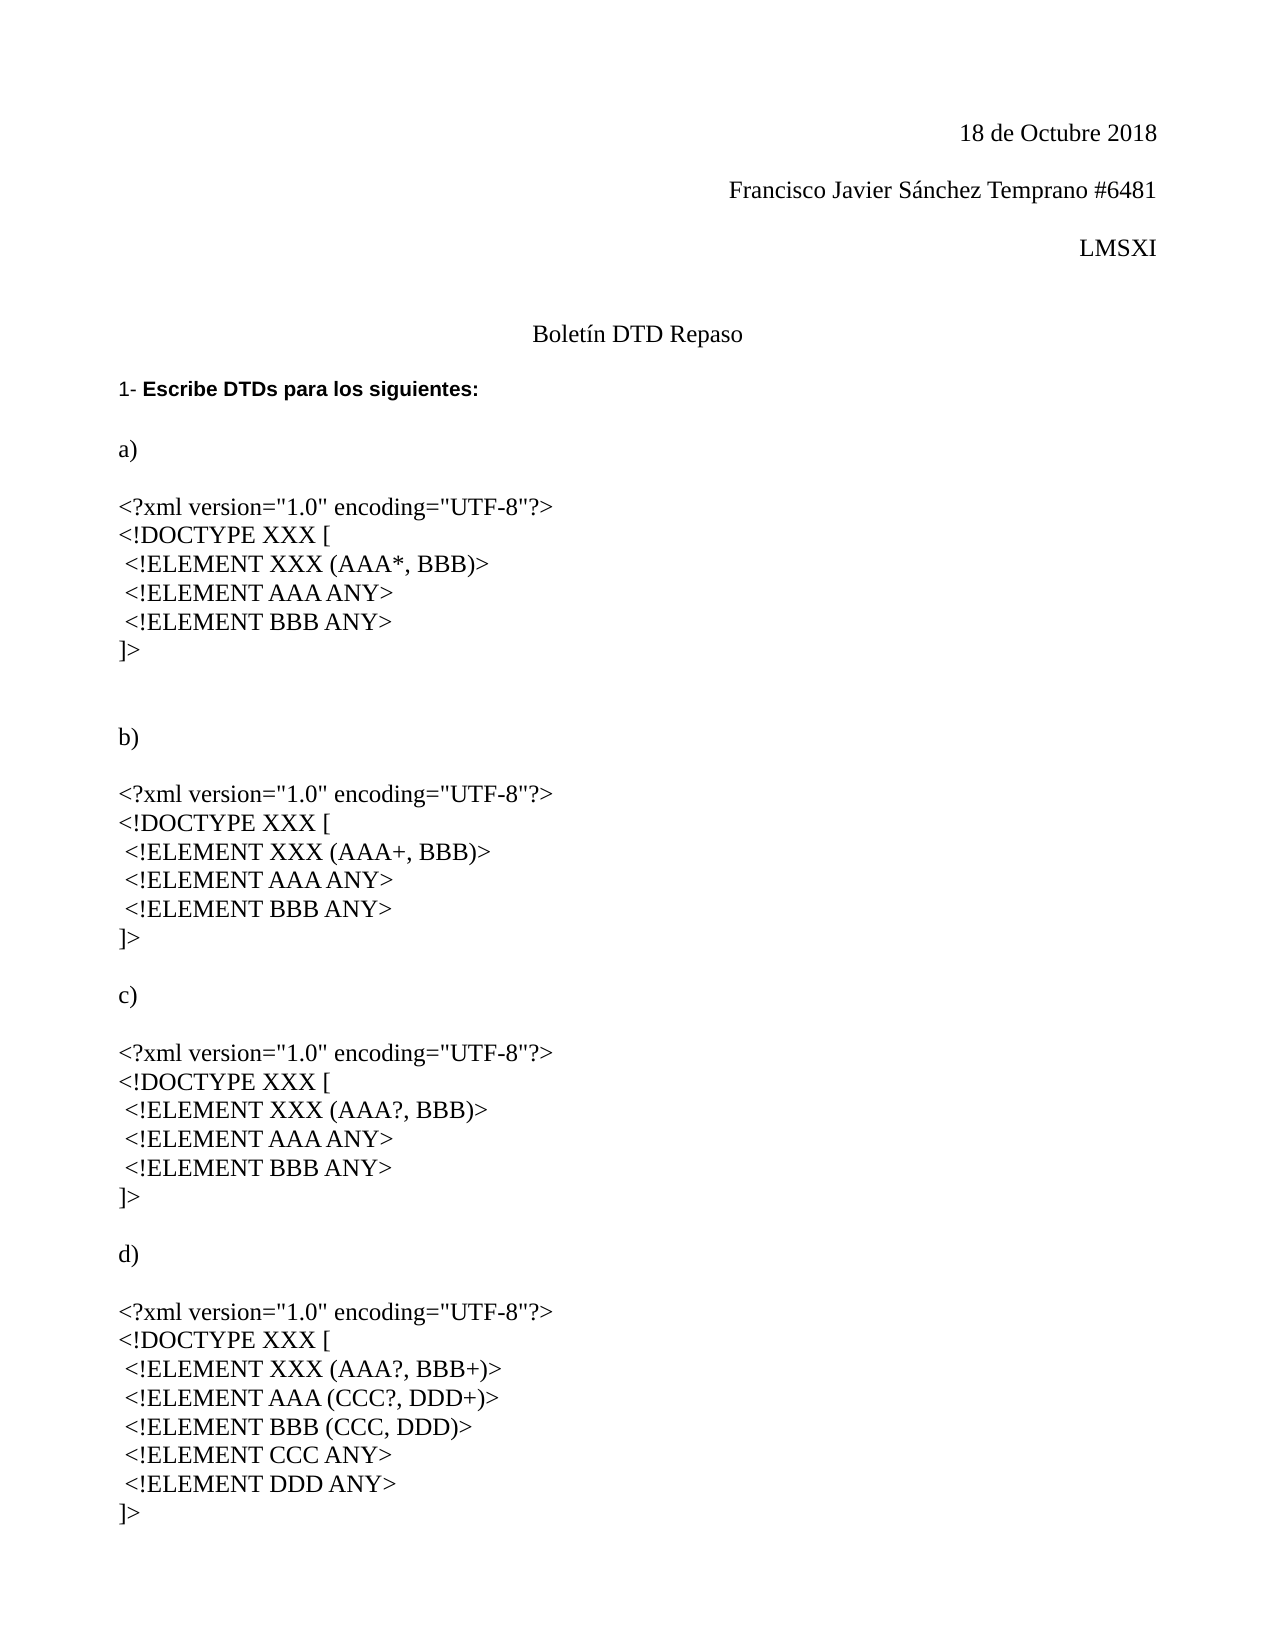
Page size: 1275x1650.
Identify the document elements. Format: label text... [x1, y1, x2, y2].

text <!ELEMENT AAA (CCC?, DDD+)> [118, 1383, 1157, 1412]
text 18 de Octubre 2018 [118, 118, 1157, 147]
text <?xml version="1.0" encoding="UTF-8"?> [118, 779, 1157, 808]
text ]> [118, 636, 1157, 664]
text Boletín DTD Repaso [118, 319, 1157, 348]
text <!ELEMENT DDD ANY> [118, 1469, 1157, 1498]
text <!DOCTYPE XXX [ [118, 808, 1157, 837]
text <!ELEMENT AAA ANY> [118, 1124, 1157, 1153]
text LMSXI [118, 233, 1157, 262]
text <!ELEMENT BBB ANY> [118, 894, 1157, 923]
text ]> [118, 1498, 1157, 1527]
text <!DOCTYPE XXX [ [118, 1067, 1157, 1096]
text <?xml version="1.0" encoding="UTF-8"?> [118, 1038, 1157, 1067]
text d) [118, 1239, 1157, 1268]
text <!ELEMENT AAA ANY> [118, 578, 1157, 607]
text <!ELEMENT XXX (AAA*, BBB)> [118, 549, 1157, 578]
text ]> [118, 923, 1157, 952]
text <!ELEMENT BBB ANY> [118, 607, 1157, 636]
text <?xml version="1.0" encoding="UTF-8"?> [118, 1297, 1157, 1326]
text 1- Escribe DTDs para los siguientes: [118, 377, 1157, 401]
text b) [118, 722, 1157, 751]
text <!DOCTYPE XXX [ [118, 521, 1157, 549]
text <!DOCTYPE XXX [ [118, 1326, 1157, 1354]
text <!ELEMENT BBB ANY> [118, 1153, 1157, 1182]
text <!ELEMENT XXX (AAA?, BBB)> [118, 1096, 1157, 1124]
text <!ELEMENT AAA ANY> [118, 866, 1157, 894]
text <!ELEMENT XXX (AAA?, BBB+)> [118, 1354, 1157, 1383]
text <?xml version="1.0" encoding="UTF-8"?> [118, 492, 1157, 521]
text a) [118, 434, 1157, 463]
text <!ELEMENT BBB (CCC, DDD)> [118, 1412, 1157, 1441]
text ]> [118, 1182, 1157, 1211]
text <!ELEMENT CCC ANY> [118, 1441, 1157, 1469]
text Francisco Javier Sánchez Temprano #6481 [118, 176, 1157, 204]
text c) [118, 981, 1157, 1009]
text <!ELEMENT XXX (AAA+, BBB)> [118, 837, 1157, 866]
